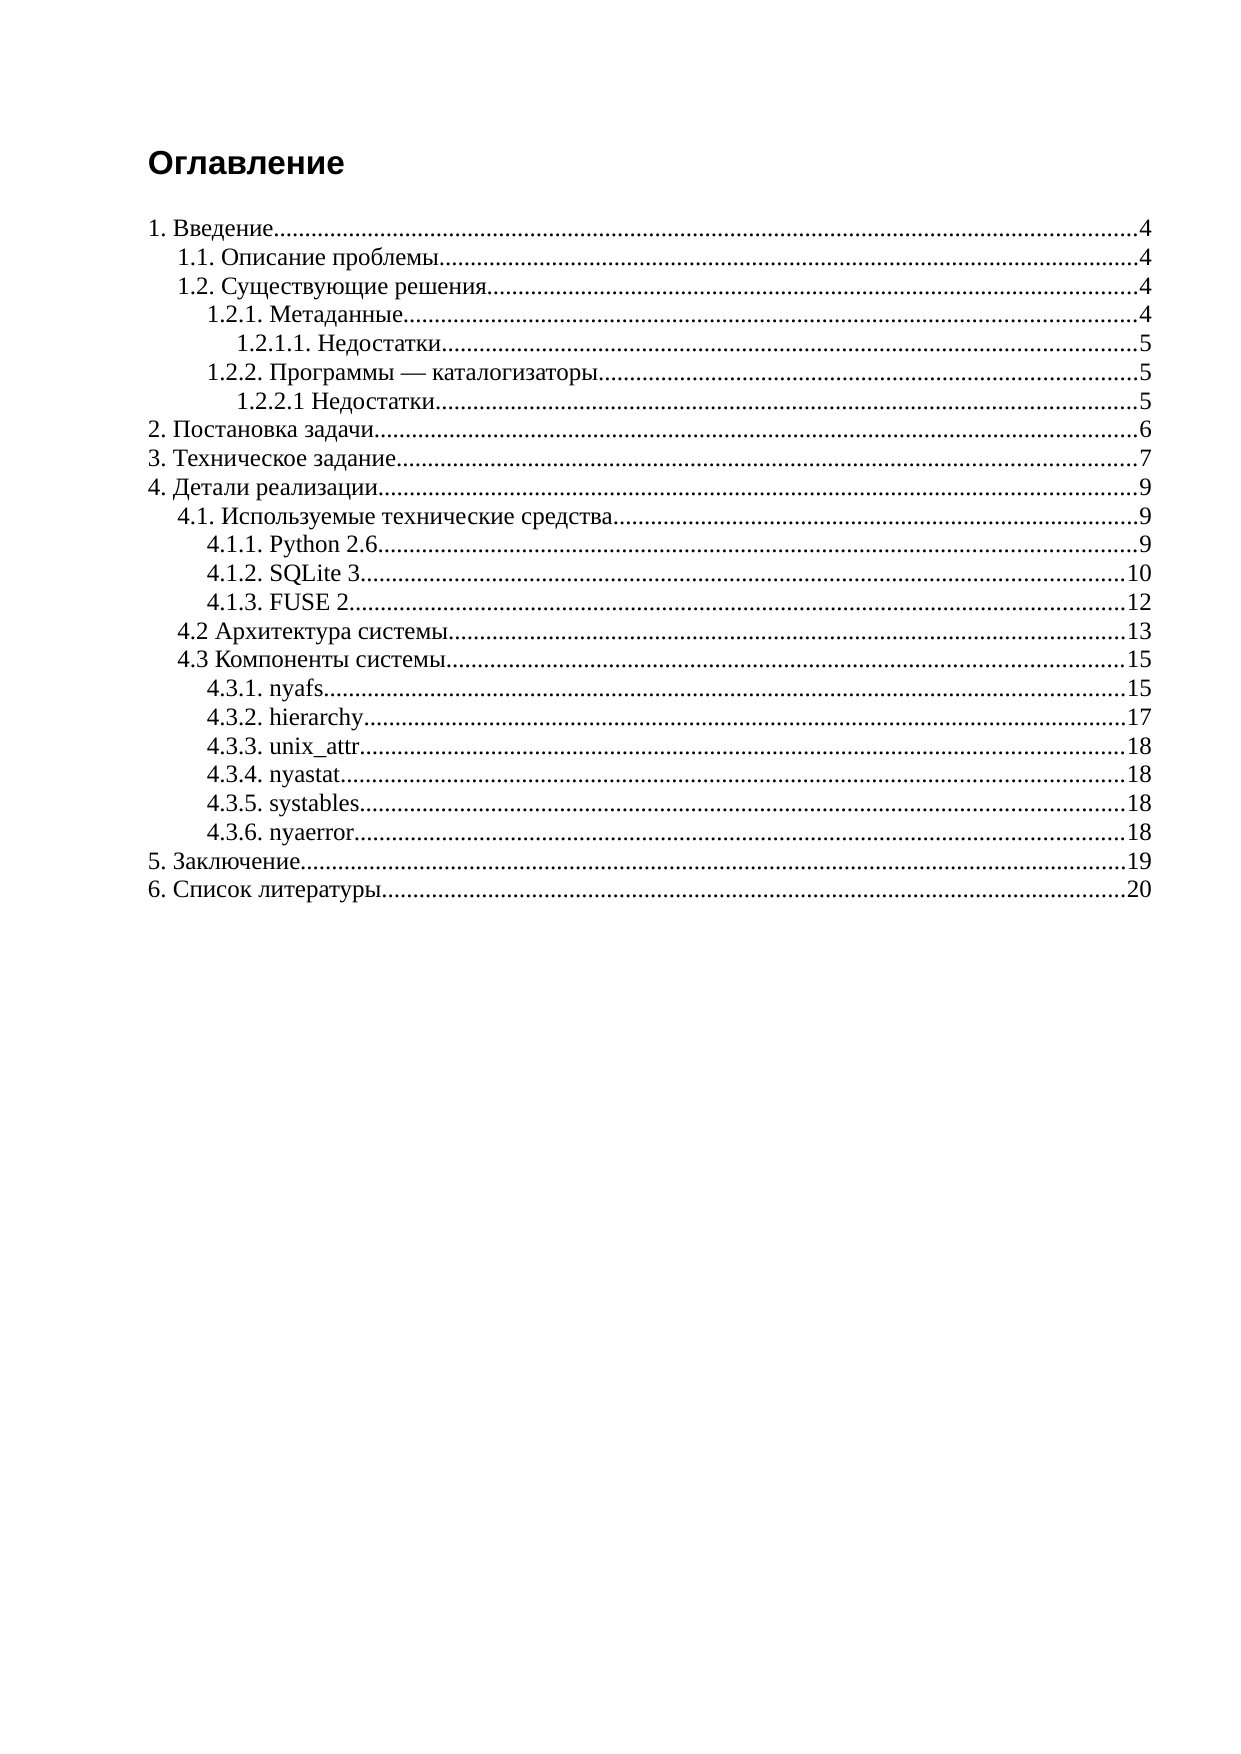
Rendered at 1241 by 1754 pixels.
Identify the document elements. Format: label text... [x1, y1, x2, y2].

text 4.1. Используемые технические средства 9 [177, 501, 1152, 529]
text 4.2 Архитектура системы 13 [177, 616, 1152, 644]
text 4.3 Компоненты системы 15 [177, 644, 1152, 673]
text 1.2.1.1. Недостатки 5 [236, 328, 1152, 357]
text 1.2. Существующие решения 4 [177, 271, 1152, 299]
text 1.1. Описание проблемы 4 [177, 242, 1152, 271]
text 4.3.6. nyaerror 18 [207, 817, 1152, 846]
text 1.2.1. Метаданные 4 [207, 299, 1152, 328]
text 4.3.2. hierarchy 17 [207, 702, 1152, 731]
text 5. Заключение 19 [148, 846, 1152, 874]
text 4.1.3. FUSE 2 12 [207, 587, 1152, 616]
text 1. Введение 4 [148, 213, 1152, 242]
text 4.3.4. nyastat 18 [207, 759, 1152, 788]
text 4. Детали реализации 9 [148, 472, 1152, 501]
text 4.3.3. unix_attr 18 [207, 731, 1152, 759]
text 4.3.1. nyafs 15 [207, 673, 1152, 702]
text 1.2.2. Программы — каталогизаторы 5 [207, 357, 1152, 386]
text 3. Техническое задание 7 [148, 443, 1152, 472]
subtitle Оглавление [148, 143, 1152, 182]
text 6. Список литературы 20 [148, 874, 1152, 903]
text 4.3.5. systables 18 [207, 788, 1152, 817]
text 4.1.2. SQLite 3 10 [207, 558, 1152, 587]
text 4.1.1. Python 2.6 9 [207, 529, 1152, 558]
text 2. Постановка задачи 6 [148, 414, 1152, 443]
text 1.2.2.1 Недостатки 5 [236, 386, 1152, 414]
